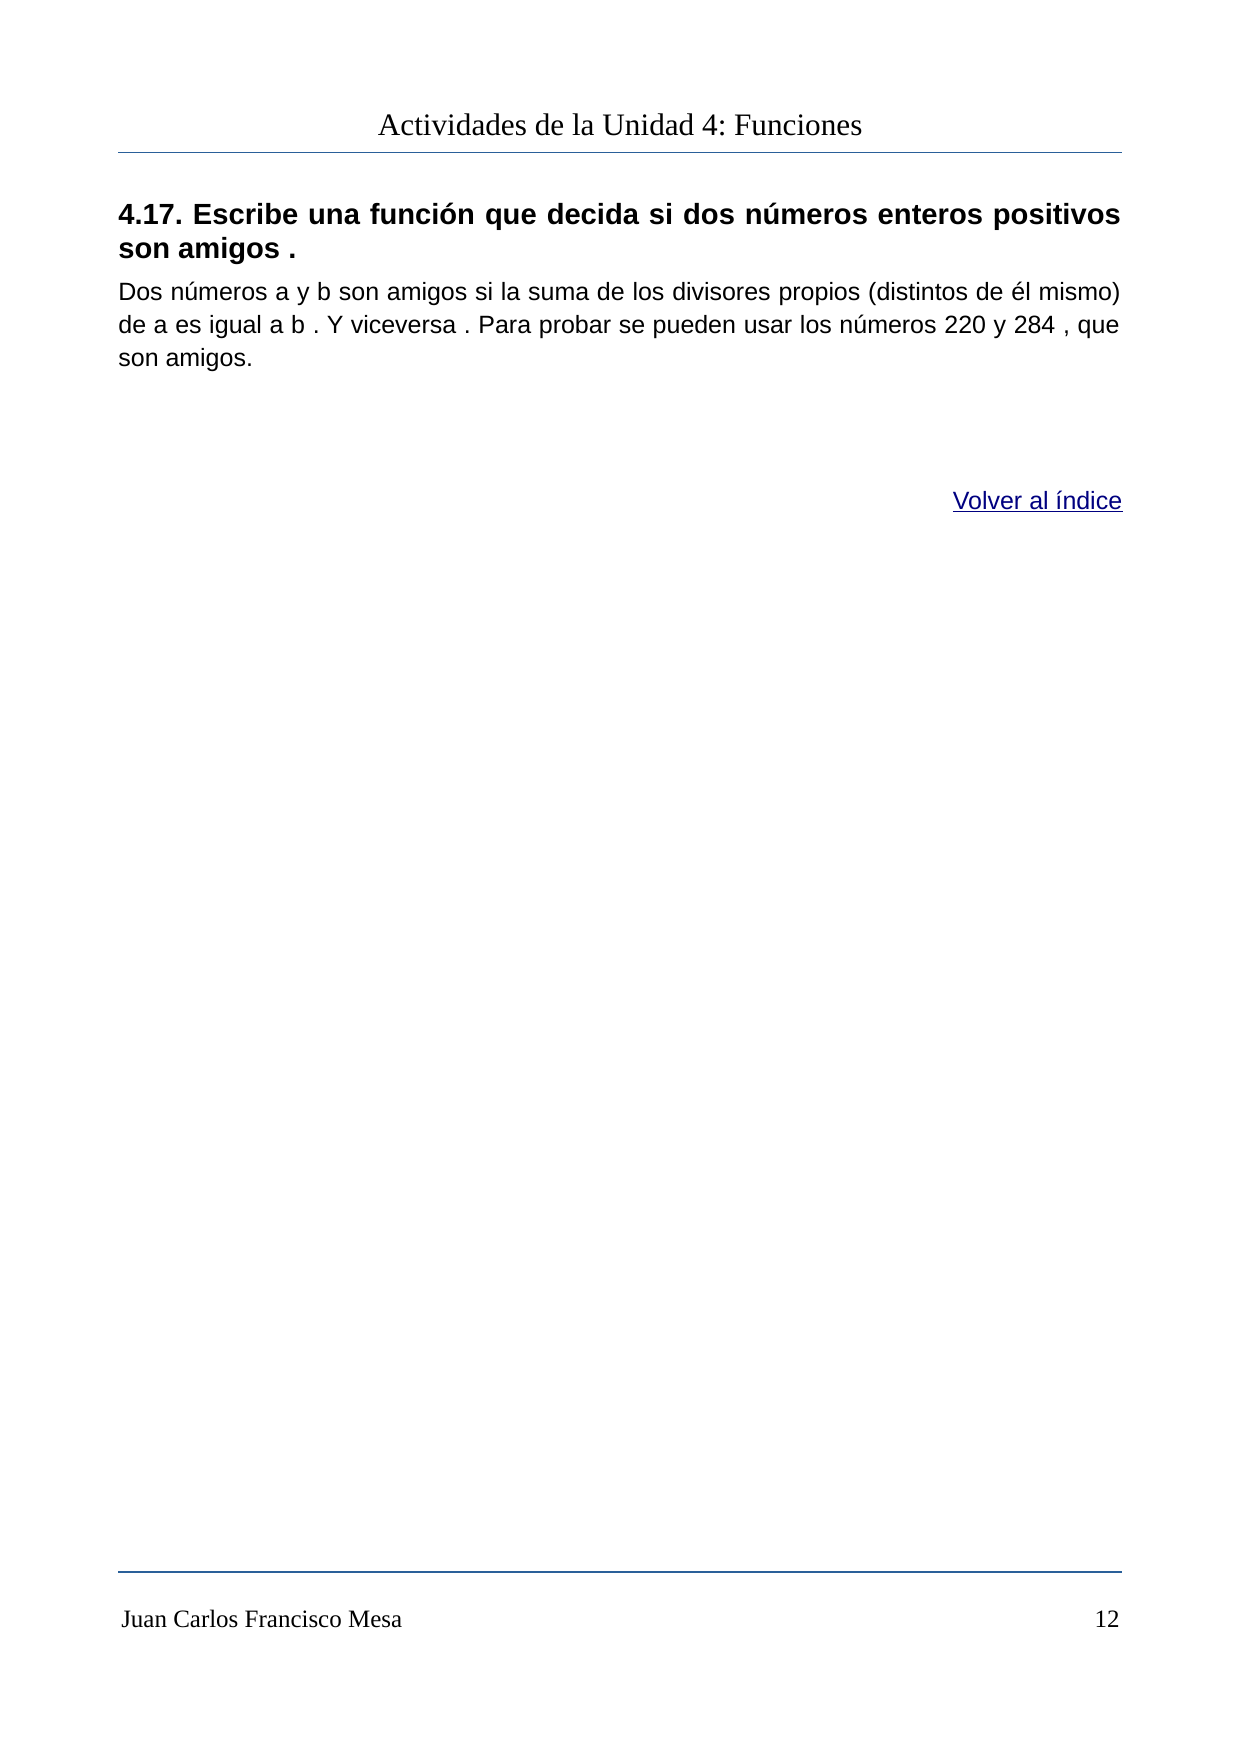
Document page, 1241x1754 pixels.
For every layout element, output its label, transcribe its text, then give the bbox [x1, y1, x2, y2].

subtitle 4.17. Escribe una función que decida si dos números enteros positivos son amigos . [118, 197, 1122, 264]
text Volver al índice [118, 486, 1122, 514]
text Dos números a y b son amigos si la suma de los divisores propios (distintos de él mismo) de a es igual a b . Y viceversa . Para probar se pueden usar los números 220 y 284 , que son amigos. [118, 277, 1122, 372]
